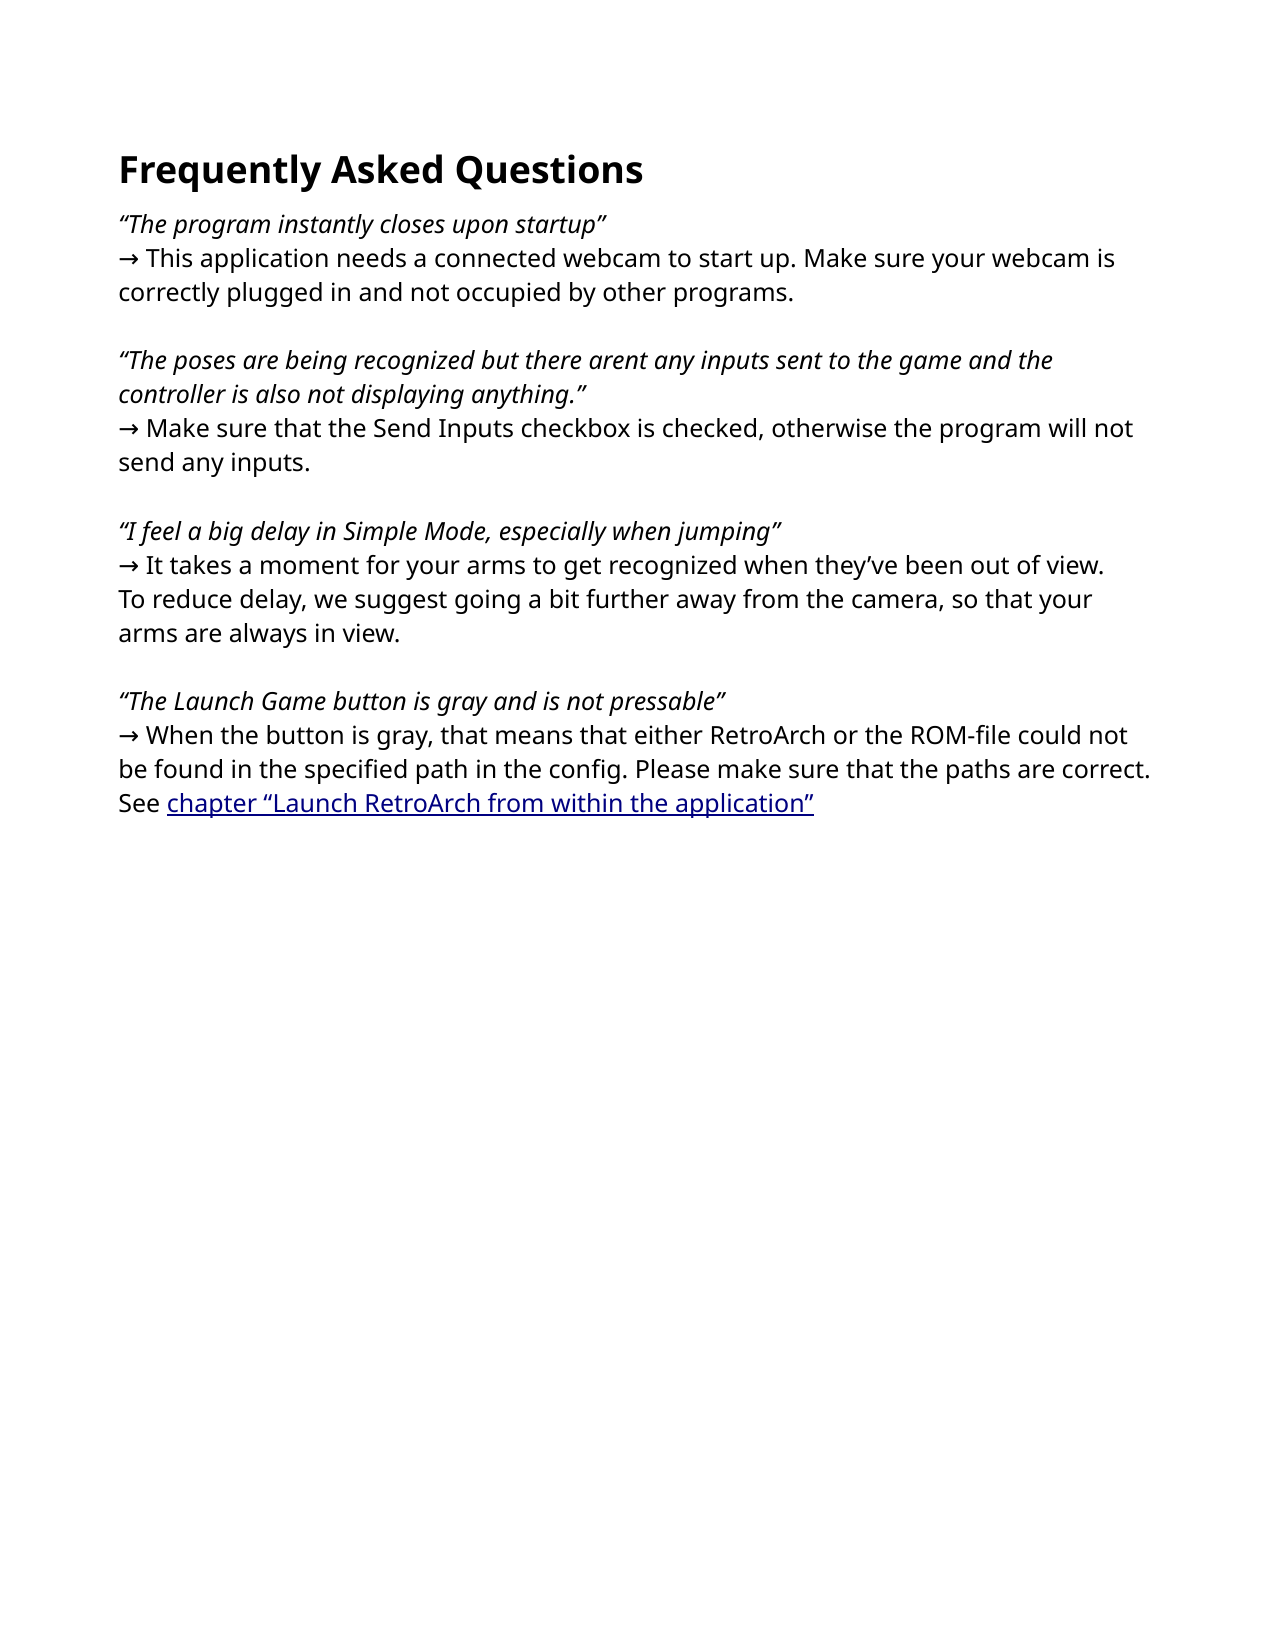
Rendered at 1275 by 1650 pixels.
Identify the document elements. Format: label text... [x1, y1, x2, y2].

text “The program instantly closes upon startup” [118, 207, 1157, 241]
text → This application needs a connected webcam to start up. Make sure your webcam is correctly plugged in and not occupied by other programs. [118, 241, 1157, 309]
text “The poses are being recognized but there arent any inputs sent to the game and the controller is also not displaying anything.” [118, 343, 1157, 411]
text “The Launch Game button is gray and is not pressable” [118, 683, 1157, 718]
text “I feel a big delay in Simple Mode, especially when jumping” [118, 513, 1157, 547]
text → Make sure that the Send Inputs checkbox is checked, otherwise the program will not send any inputs. [118, 411, 1157, 479]
text → When the button is gray, that means that either RetroArch or the ROM-file could not be found in the specified path in the config. Please make sure that the paths are correct. See chapter “Launch RetroArch from within the application” [118, 718, 1157, 820]
subtitle Frequently Asked Questions [118, 143, 1157, 194]
text → It takes a moment for your arms to get recognized when they’ve been out of view. To reduce delay, we suggest going a bit further away from the camera, so that your arms are always in view. [118, 547, 1157, 649]
